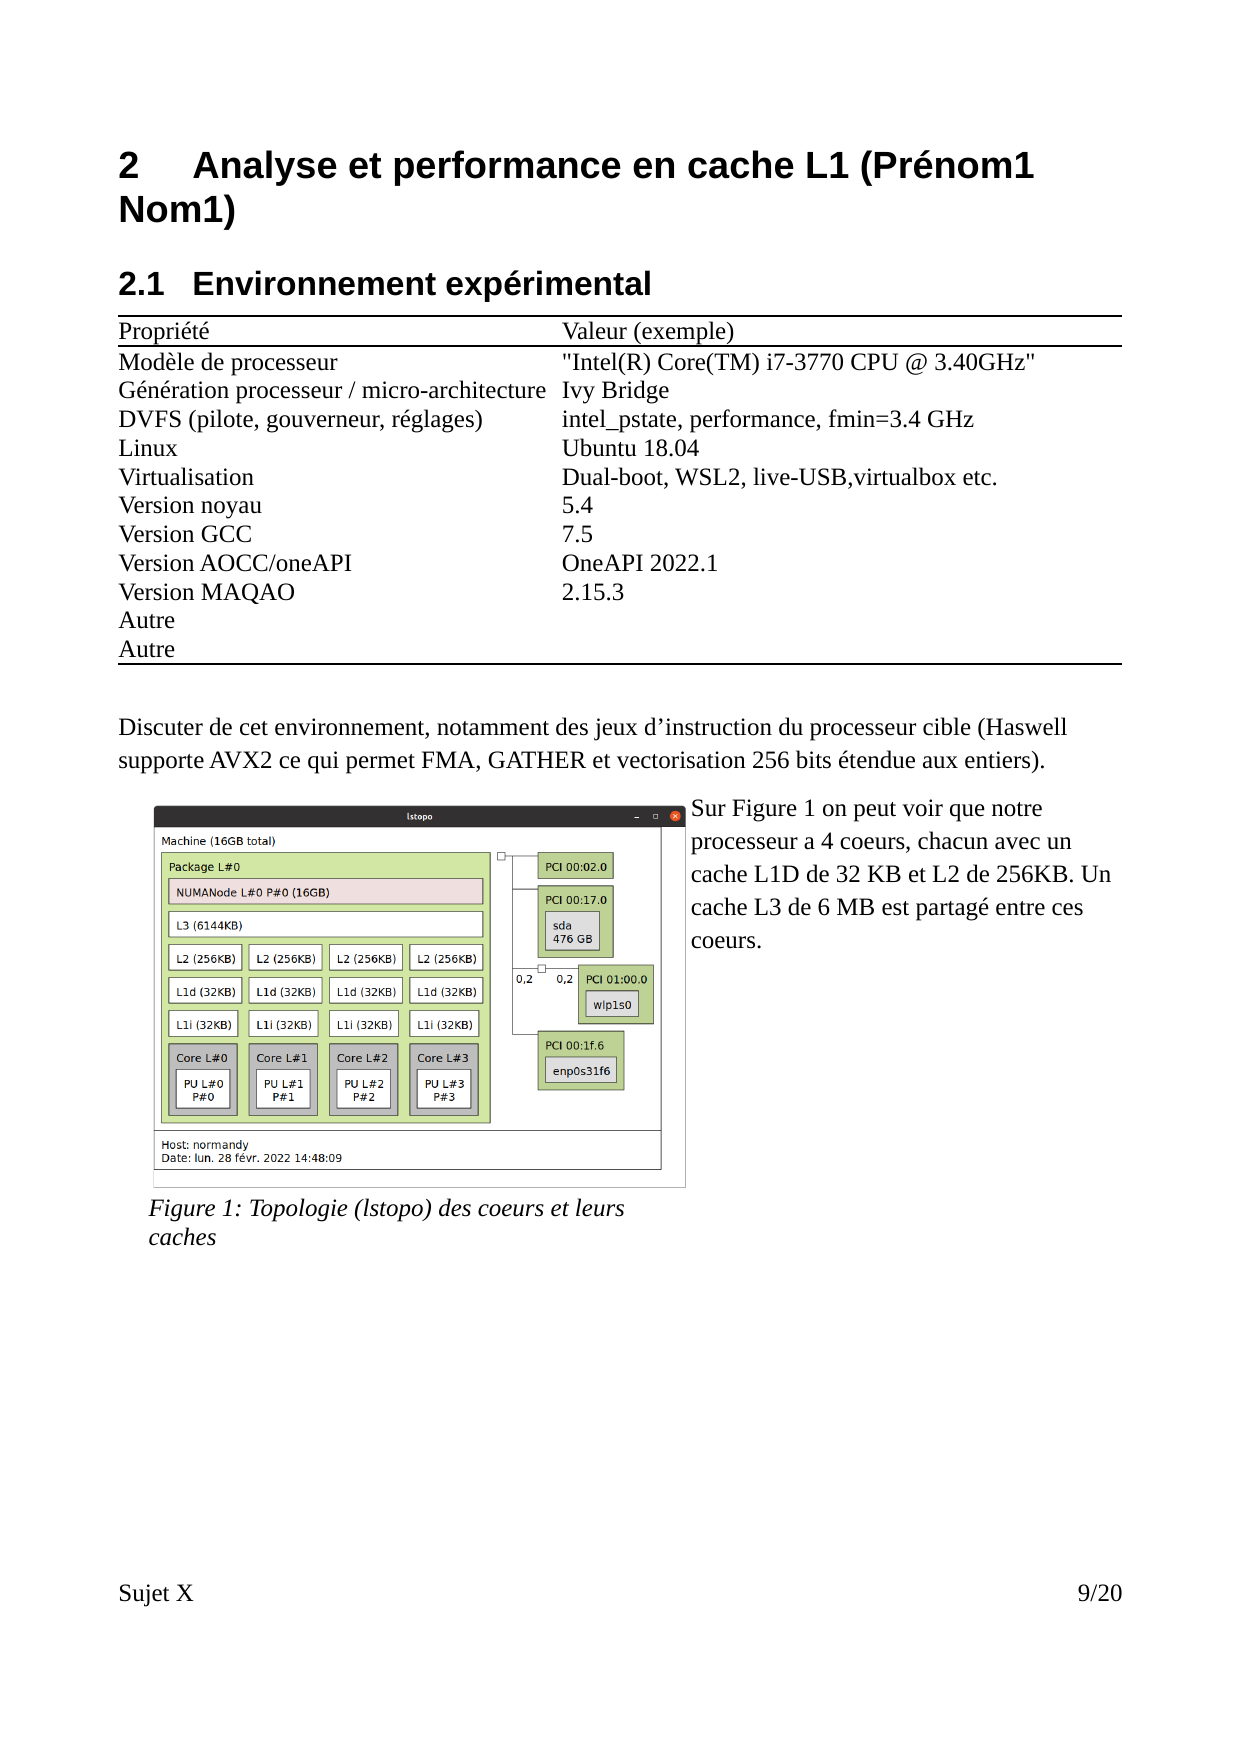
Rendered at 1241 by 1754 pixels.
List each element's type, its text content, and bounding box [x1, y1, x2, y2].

subtitle Environnement expérimental [118, 264, 1122, 302]
table_cell Linux [118, 433, 562, 462]
table_cell Version noyau [118, 491, 562, 519]
picture [148, 801, 691, 1193]
table_cell OneAPI 2022.1 [562, 548, 1122, 577]
table_cell Ivy Bridge [562, 376, 1122, 404]
table_cell Dual-boot, WSL2, live-USB,virtualbox etc. [562, 462, 1122, 491]
table_cell [562, 606, 1122, 634]
table_cell DVFS (pilote, gouverneur, réglages) [118, 404, 562, 433]
table_cell Ubuntu 18.04 [562, 433, 1122, 462]
table_cell Autre [118, 634, 562, 663]
table_cell 2.15.3 [562, 577, 1122, 606]
table_cell 7.5 [562, 519, 1122, 548]
text Figure 1: Topologie (lstopo) des coeurs et leurs caches [148, 1193, 691, 1250]
table_header Valeur (exemple) [562, 317, 1122, 345]
subtitle Analyse et performance en cache L1 (Prénom1 Nom1) [118, 143, 1122, 230]
table_cell Génération processeur / micro-architecture [118, 376, 562, 404]
table_cell Virtualisation [118, 462, 562, 491]
table_header Propriété [118, 317, 562, 345]
text Discuter de cet environnement, notamment des jeux d’instruction du processeur cible (Haswell supporte AVX2 ce qui permet FMA, GATHER et vectorisation 256 bits étendue aux entiers). [118, 712, 1122, 774]
table_cell 5.4 [562, 491, 1122, 519]
table_cell [562, 634, 1122, 663]
text Sur Figure 1 on peut voir que notre processeur a 4 coeurs, chacun avec un cache L1D de 32 KB et L2 de 256KB. Un cache L3 de 6 MB est partagé entre ces coeurs. [118, 789, 1122, 954]
table_cell Autre [118, 606, 562, 634]
table_cell intel_pstate, performance, fmin=3.4 GHz [562, 404, 1122, 433]
table_cell Version AOCC/oneAPI [118, 548, 562, 577]
table_cell "Intel(R) Core(TM) i7-3770 CPU @ 3.40GHz" [562, 347, 1122, 376]
table_cell Version MAQAO [118, 577, 562, 606]
table_cell Version GCC [118, 519, 562, 548]
table_cell Modèle de processeur [118, 347, 562, 376]
